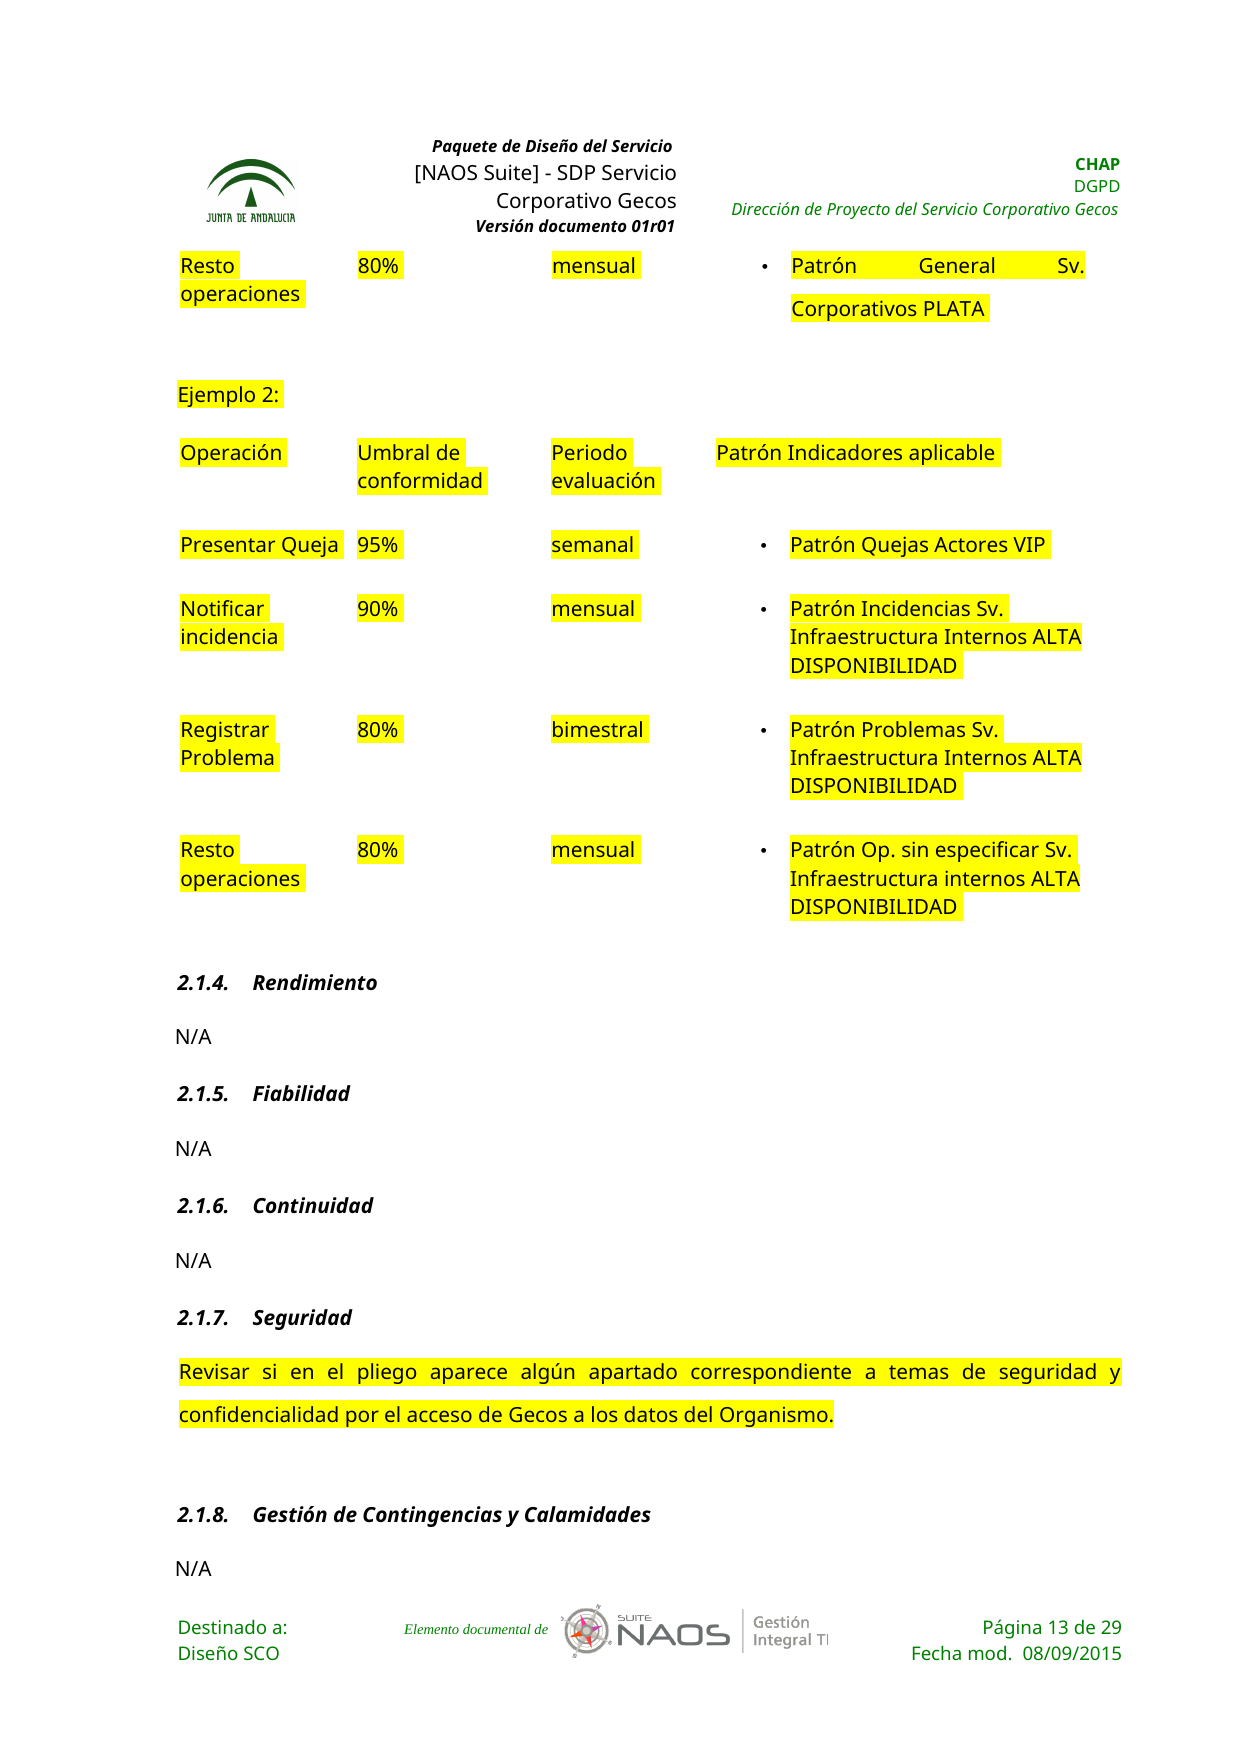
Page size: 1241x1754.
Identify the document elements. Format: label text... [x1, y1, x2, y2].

picture [560, 1604, 829, 1658]
table_cell mensual [549, 248, 714, 325]
list N/A [145, 1554, 1122, 1583]
table_cell Notificar incidencia [177, 591, 354, 712]
table_cell mensual [548, 833, 713, 953]
text Revisar si en el pliego aparece algún apartado correspondiente a temas de seguridad y confidencialidad por el acceso de Gecos a los datos del Organismo. [179, 1357, 1122, 1428]
table_cell Registrar Problema [177, 712, 354, 832]
table_cell Presentar Queja [177, 528, 354, 591]
table_cell Patrón Problemas Sv. Infraestructura Internos ALTA DISPONIBILIDAD [713, 712, 1088, 832]
table_cell mensual [548, 591, 713, 712]
list N/A [145, 1022, 1122, 1051]
subtitle Rendimiento [177, 968, 1122, 996]
subtitle Continuidad [177, 1191, 1122, 1220]
table_header Operación [177, 435, 354, 527]
table_cell Resto operaciones [177, 248, 355, 325]
table_cell Resto operaciones [177, 833, 354, 953]
subtitle Fiabilidad [177, 1079, 1122, 1108]
table_header Periodo evaluación [548, 435, 713, 527]
table_cell bimestral [548, 712, 713, 832]
subtitle Gestión de Contingencias y Calamidades [177, 1500, 1122, 1528]
table_header Patrón Indicadores aplicable [713, 435, 1088, 527]
table_cell semanal [548, 528, 713, 591]
table_cell Patrón General Sv. Corporativos PLATA [715, 248, 1088, 325]
text Ejemplo 2: [177, 380, 1122, 408]
table_cell Patrón Incidencias Sv. Infraestructura Internos ALTA DISPONIBILIDAD [713, 591, 1088, 712]
table_header Umbral de conformidad [354, 435, 548, 527]
table_cell 90% [354, 591, 548, 712]
table_cell 80% [354, 712, 548, 832]
list N/A [145, 1246, 1122, 1274]
subtitle Seguridad [177, 1303, 1122, 1332]
picture [201, 159, 298, 226]
table_cell Patrón Op. sin especificar Sv. Infraestructura internos ALTA DISPONIBILIDAD [713, 833, 1088, 953]
table_cell 95% [354, 528, 548, 591]
table_cell 80% [354, 833, 548, 953]
list N/A [145, 1134, 1122, 1162]
table_cell 80% [355, 248, 549, 325]
table_cell Patrón Quejas Actores VIP [713, 528, 1088, 591]
